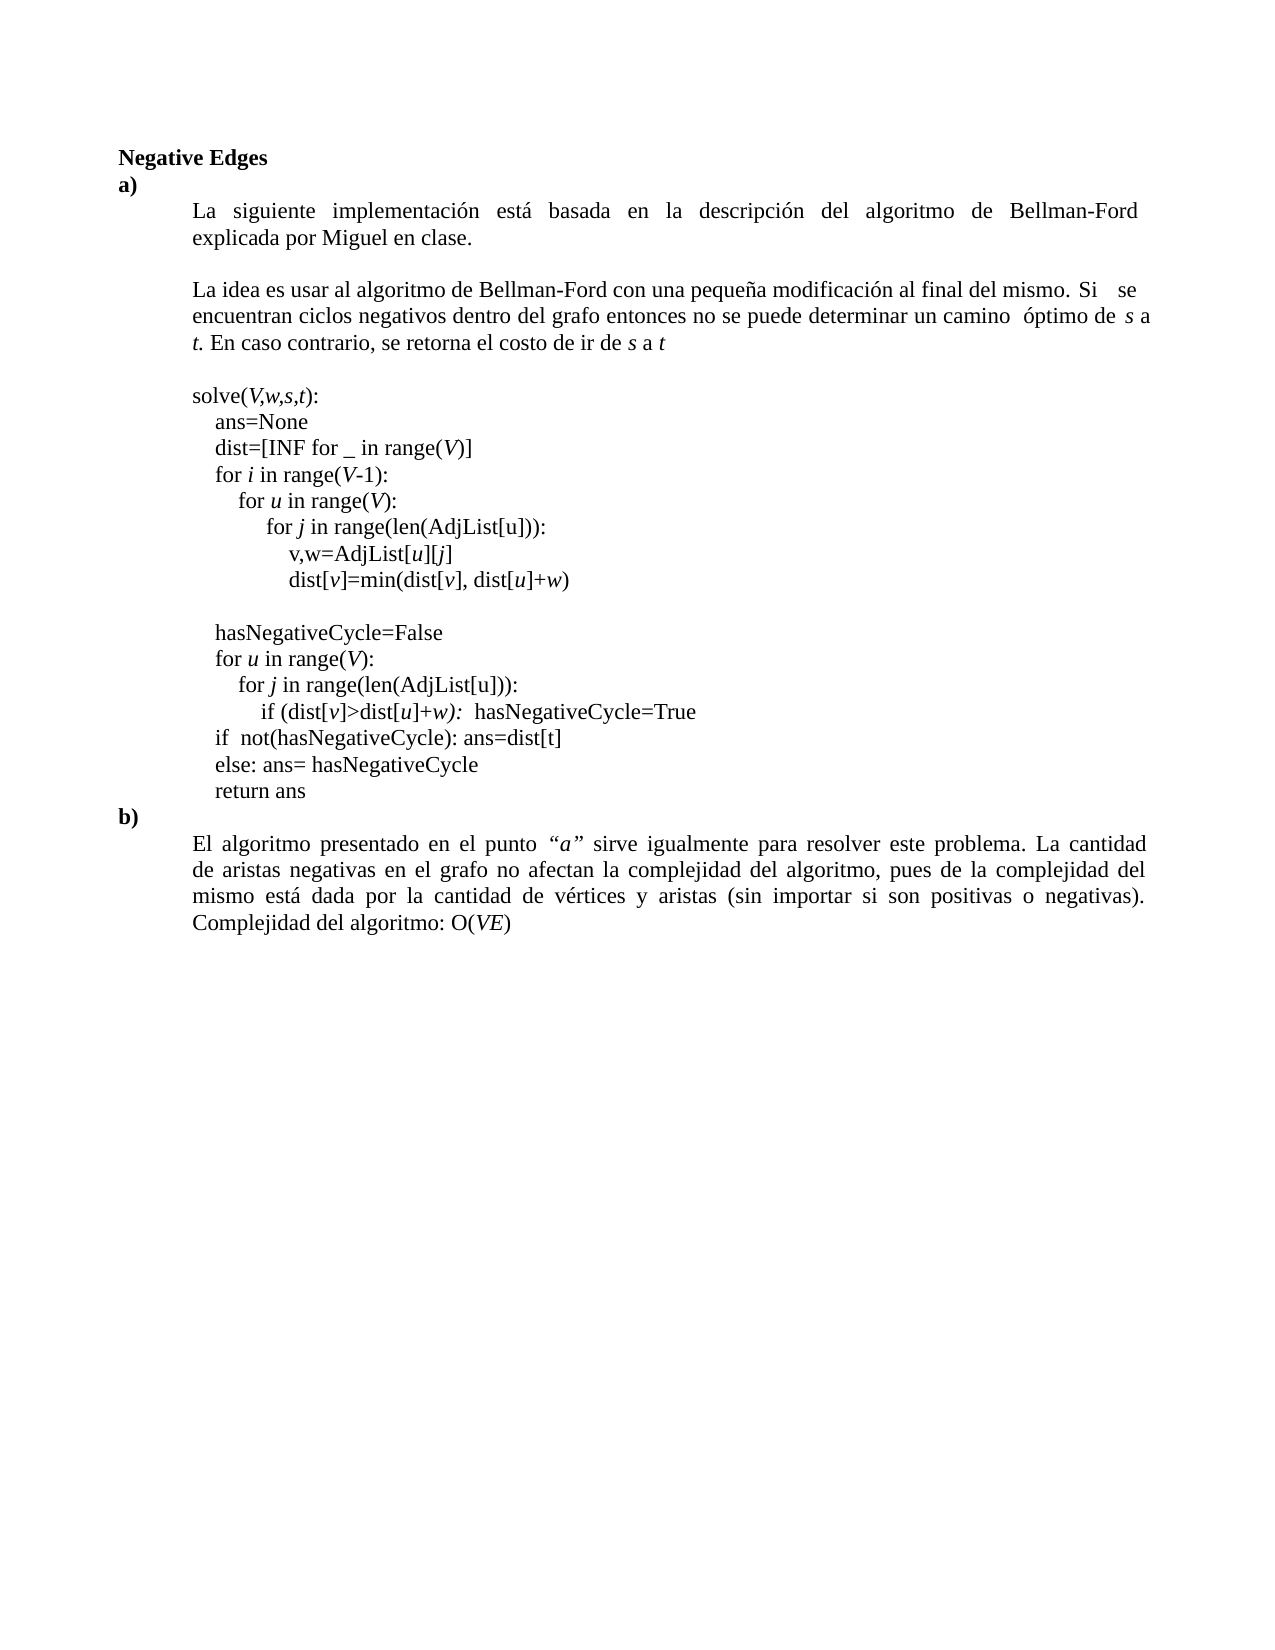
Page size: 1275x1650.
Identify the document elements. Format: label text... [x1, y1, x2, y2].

text b) [118, 803, 1157, 830]
text solve(V,w,s,t): [118, 382, 1157, 408]
text return ans [118, 777, 1157, 803]
text if (dist[v]>dist[u]+w): hasNegativeCycle=True [118, 698, 1157, 724]
text for u in range(V): [118, 645, 1157, 672]
text dist=[INF for _ in range(V)] [118, 434, 1157, 461]
text for j in range(len(AdjList[u])): [118, 672, 1157, 698]
text Negative Edges [118, 144, 1157, 171]
text else: ans= hasNegativeCycle [118, 751, 1157, 777]
text hasNegativeCycle=False [118, 619, 1157, 645]
text dist[v]=min(dist[v], dist[u]+w) [118, 566, 1157, 592]
text for i in range(V-1): [118, 461, 1157, 487]
text El algoritmo presentado en el punto “a” sirve igualmente para resolver este problema. La cantidad de aristas negativas en el grafo no afectan la complejidad del algoritmo, pues de la complejidad del mismo está dada por la cantidad de vértices y aristas (sin importar si son positivas o negativas). Complejidad del algoritmo: O(VE) [118, 830, 1157, 935]
text a) [118, 171, 1157, 197]
text ans=None [118, 408, 1157, 434]
text if not(hasNegativeCycle): ans=dist[t] [118, 724, 1157, 751]
text v,w=AdjList[u][j] [118, 540, 1157, 566]
text for u in range(V): [118, 487, 1157, 513]
text La idea es usar al algoritmo de Bellman-Ford con una pequeña modificación al final del mismo. Si se encuentran ciclos negativos dentro del grafo entonces no se puede determinar un camino óptimo de s a t. En caso contrario, se retorna el costo de ir de s a t [118, 276, 1157, 355]
text for j in range(len(AdjList[u])): [118, 513, 1157, 540]
text La siguiente implementación está basada en la descripción del algoritmo de Bellman-Ford explicada por Miguel en clase. [118, 197, 1157, 250]
